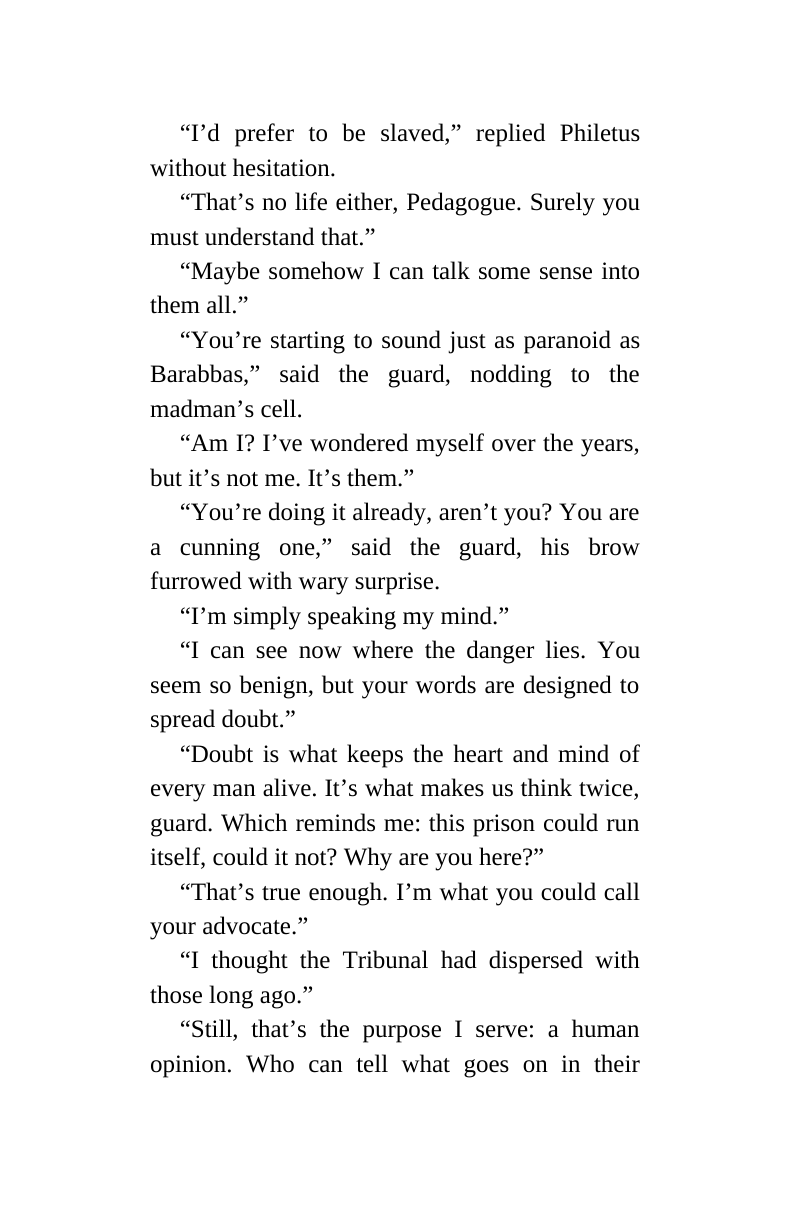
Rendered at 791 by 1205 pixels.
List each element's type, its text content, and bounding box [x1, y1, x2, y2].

text “You’re doing it already, aren’t you? You are a cunning one,” said the guard, his brow furrowed with wary surprise. [150, 497, 640, 595]
text “I can see now where the danger lies. You seem so benign, but your words are designed to spread doubt.” [150, 635, 640, 733]
text “That’s true enough. I’m what you could call your advocate.” [150, 877, 640, 940]
text “You’re starting to sound just as paranoid as Barabbas,” said the guard, nodding to the madman’s cell. [150, 325, 640, 423]
text “Maybe somehow I can talk some sense into them all.” [150, 256, 640, 319]
text “I thought the Tribunal had dispersed with those long ago.” [150, 946, 640, 1009]
text “Still, that’s the purpose I serve: a human opinion. Who can tell what goes on in their [150, 1014, 640, 1078]
text “I’m simply speaking my mind.” [150, 601, 640, 629]
text “I’d prefer to be slaved,” replied Philetus without hesitation. [150, 118, 640, 181]
text “That’s no life either, Pedagogue. Surely you must understand that.” [150, 187, 640, 250]
text “Doubt is what keeps the heart and mind of every man alive. It’s what makes us think twice, guard. Which reminds me: this prison could run itself, could it not? Why are you here?” [150, 739, 640, 871]
text “Am I? I’ve wondered myself over the years, but it’s not me. It’s them.” [150, 428, 640, 492]
